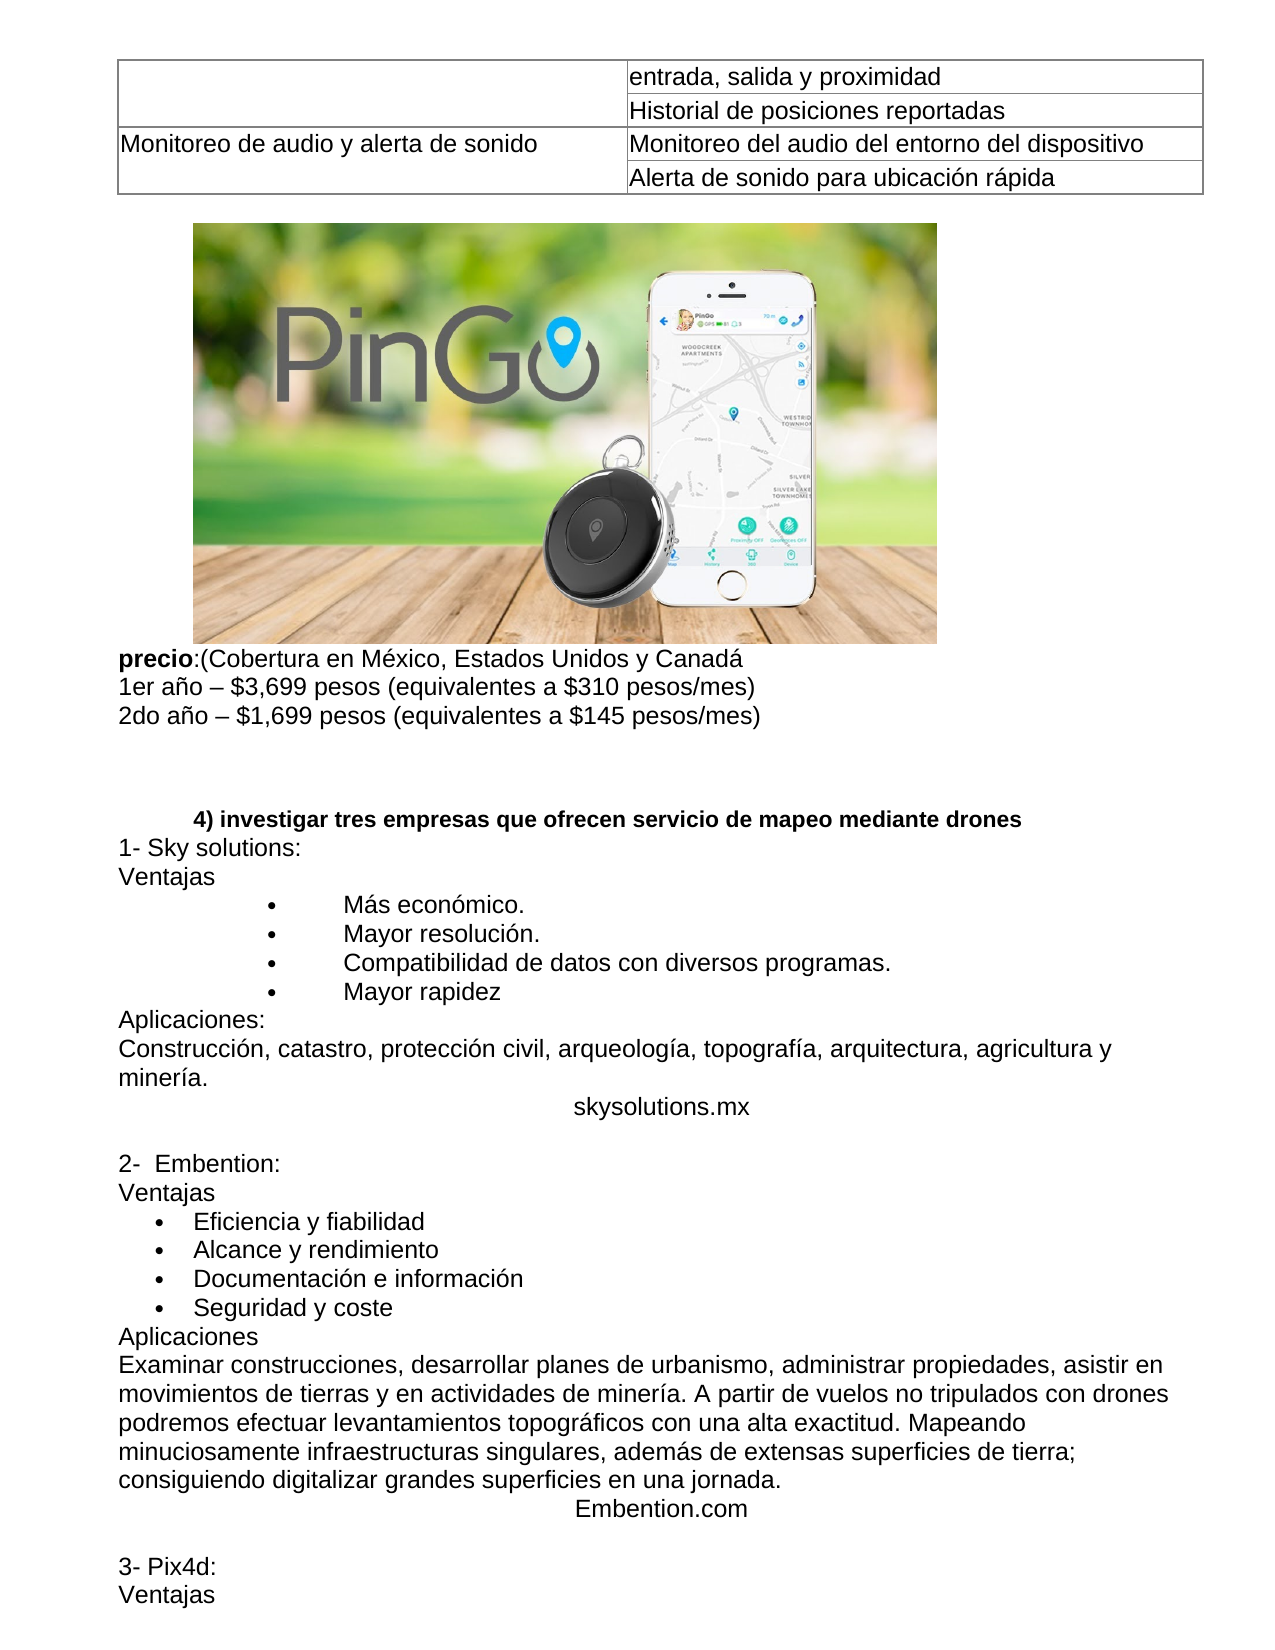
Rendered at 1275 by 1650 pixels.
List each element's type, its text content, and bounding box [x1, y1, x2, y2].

text 4) investigar tres empresas que ofrecen servicio de mapeo mediante drones [193, 806, 1205, 833]
text Aplicaciones: [118, 1005, 1205, 1034]
text Ventajas [118, 1178, 1205, 1207]
list Alcance y rendimiento [156, 1235, 1205, 1264]
table_cell Monitoreo del audio del entorno del dispositivo [628, 128, 1202, 159]
list Eficiencia y fiabilidad [156, 1207, 1205, 1235]
text precio:(Cobertura en México, Estados Unidos y Canadá [118, 643, 1205, 672]
text 2do año – $1,699 pesos (equivalentes a $145 pesos/mes) [118, 701, 1205, 730]
list Mayor rapidez [268, 977, 1205, 1005]
table_cell entrada, salida y proximidad [628, 61, 1202, 93]
table_cell Historial de posiciones reportadas [628, 94, 1202, 126]
text Ventajas [118, 862, 1205, 890]
table_cell Monitoreo de audio y alerta de sonido [119, 128, 627, 193]
list Compatibilidad de datos con diversos programas. [268, 948, 1205, 977]
text Aplicaciones [118, 1322, 1205, 1350]
text 1er año – $3,699 pesos (equivalentes a $310 pesos/mes) [118, 672, 1205, 701]
table_cell Alerta de sonido para ubicación rápida [628, 161, 1202, 193]
text 1- Sky solutions: [118, 833, 1205, 862]
list Más económico. [268, 890, 1205, 919]
text 2- Embention: [118, 1149, 1205, 1178]
list Documentación e información [156, 1264, 1205, 1293]
text Embention.com [118, 1494, 1205, 1523]
list Mayor resolución. [268, 919, 1205, 948]
table_cell [119, 61, 627, 126]
list Seguridad y coste [156, 1293, 1205, 1322]
text Examinar construcciones, desarrollar planes de urbanismo, administrar propiedades, asistir en movimientos de tierras y en actividades de minería. A partir de vuelos no tripulados con drones podremos efectuar levantamientos topográficos con una alta exactitud. Mapeando minuciosamente infraestructuras singulares, además de extensas superficies de tierra; consiguiendo digitalizar grandes superficies en una jornada. [118, 1350, 1205, 1494]
text skysolutions.mx [118, 1092, 1205, 1120]
text Construcción, catastro, protección civil, arqueología, topografía, arquitectura, agricultura y minería. [118, 1034, 1205, 1092]
text Ventajas [118, 1580, 1205, 1609]
text 3- Pix4d: [118, 1552, 1205, 1580]
